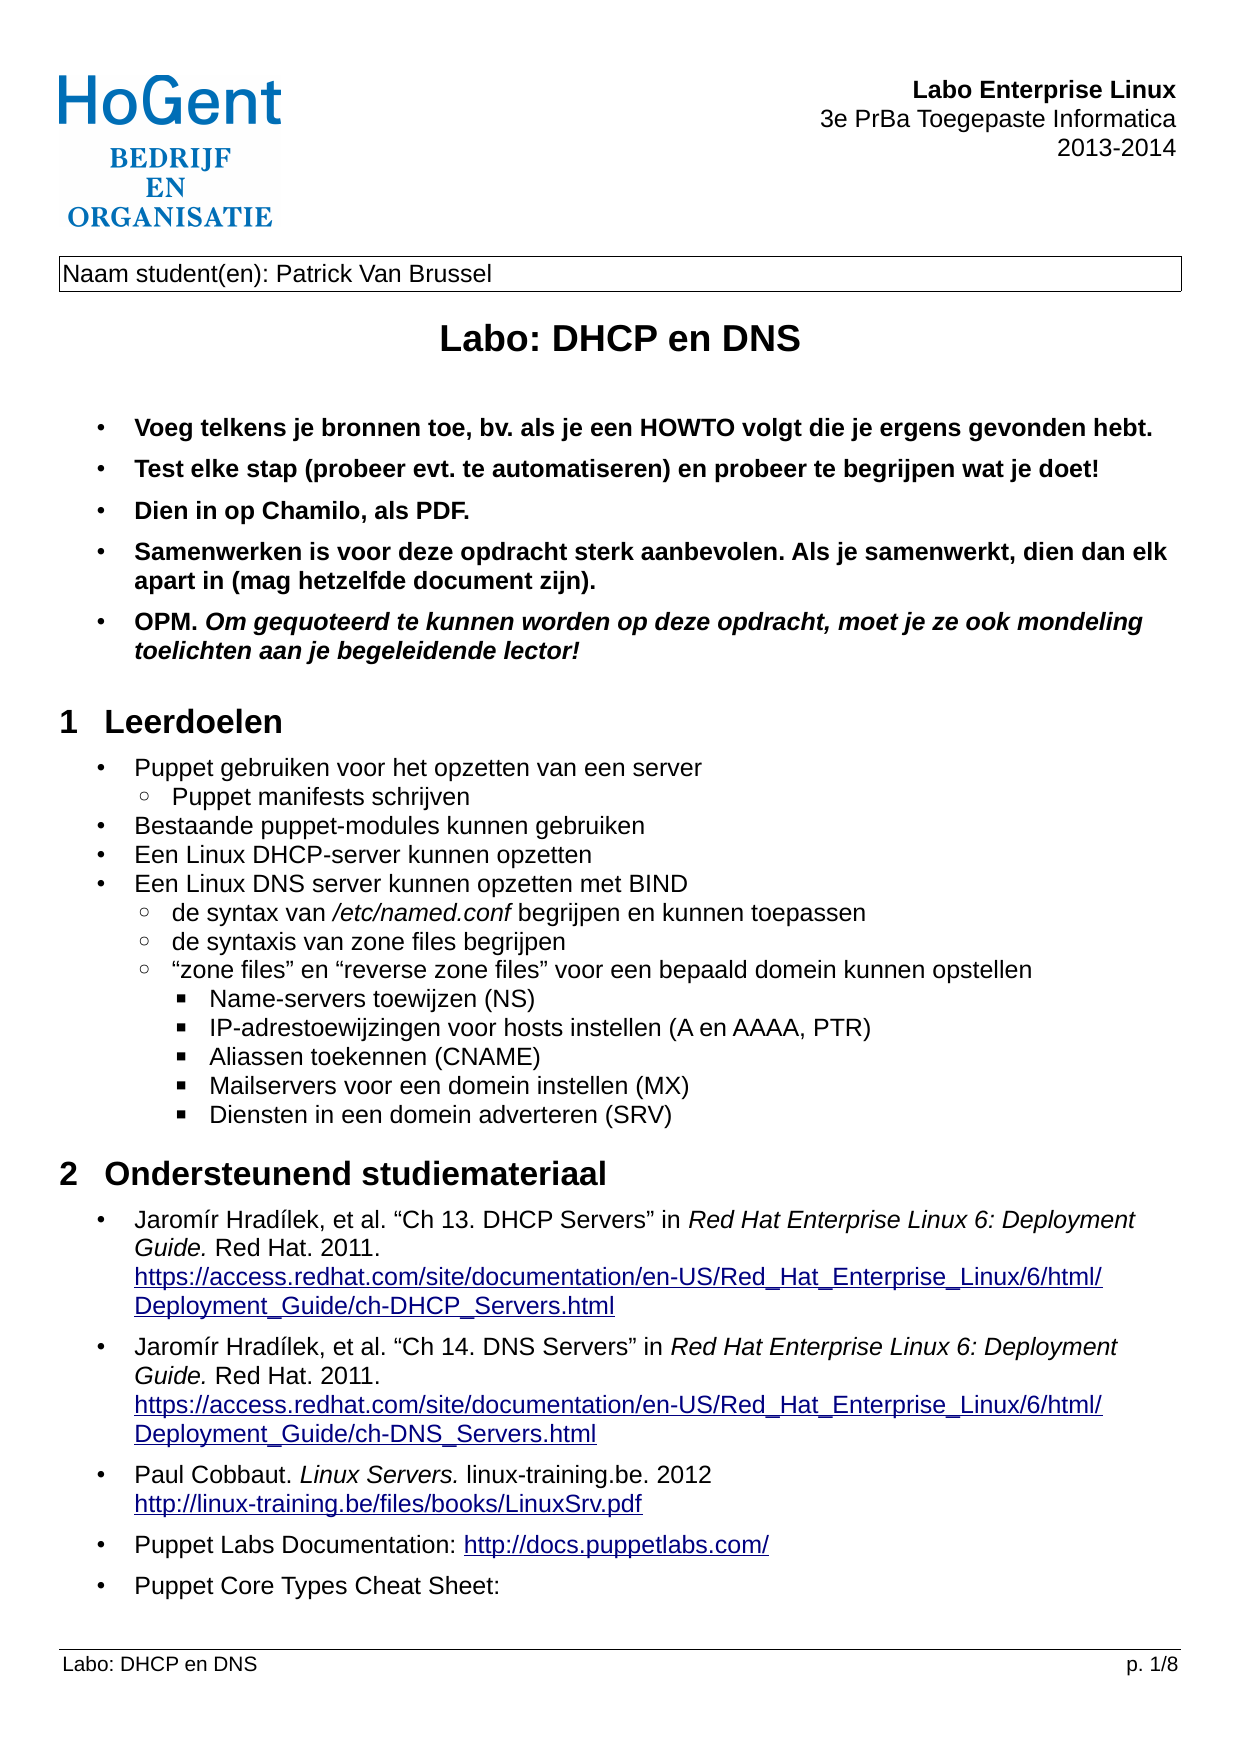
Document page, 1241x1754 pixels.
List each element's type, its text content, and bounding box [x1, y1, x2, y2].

subtitle OPM. Om gequoteerd te kunnen worden op deze opdracht, moet je ze ook mondeling toelichten aan je begeleidende lector! [97, 607, 1181, 665]
list Puppet Core Types Cheat Sheet: [97, 1571, 1181, 1600]
list Puppet Labs Documentation: http://docs.puppetlabs.com/ [97, 1530, 1181, 1559]
subtitle Test elke stap (probeer evt. te automatiseren) en probeer te begrijpen wat je doet! [97, 454, 1181, 483]
subtitle Leerdoelen [59, 702, 1181, 741]
list Mailservers voor een domein instellen (MX) [172, 1071, 1181, 1099]
list de syntax van /etc/named.conf begrijpen en kunnen toepassen [134, 898, 1181, 926]
list Jaromír Hradílek, et al. “Ch 13. DHCP Servers” in Red Hat Enterprise Linux 6: Deployment Guide. Red Hat. 2011. https://access.redhat.com/site/documentation/en-US/Red_Hat_Enterprise_Linux/6/html/Deployment_Guide/ch-DHCP_Servers.html [97, 1204, 1181, 1320]
title Labo: DHCP en DNS [59, 316, 1181, 359]
subtitle Dien in op Chamilo, als PDF. [97, 496, 1181, 524]
list Puppet gebruiken voor het opzetten van een server [97, 753, 1181, 782]
list Bestaande puppet-modules kunnen gebruiken [97, 811, 1181, 840]
subtitle Samenwerken is voor deze opdracht sterk aanbevolen. Als je samenwerkt, dien dan elk apart in (mag hetzelfde document zijn). [97, 537, 1181, 594]
list Puppet manifests schrijven [134, 782, 1181, 811]
text Naam student(en): Patrick Van Brussel [60, 257, 1181, 291]
list Aliassen toekennen (CNAME) [172, 1042, 1181, 1071]
subtitle Voeg telkens je bronnen toe, bv. als je een HOWTO volgt die je ergens gevonden hebt. [97, 413, 1181, 442]
list Een Linux DHCP-server kunnen opzetten [97, 840, 1181, 869]
picture [59, 75, 281, 227]
list IP-adrestoewijzingen voor hosts instellen (A en AAAA, PTR) [172, 1013, 1181, 1042]
list Paul Cobbaut. Linux Servers. linux-training.be. 2012 http://linux-training.be/files/books/LinuxSrv.pdf [97, 1460, 1181, 1517]
list “zone files” en “reverse zone files” voor een bepaald domein kunnen opstellen [134, 955, 1181, 984]
list Jaromír Hradílek, et al. “Ch 14. DNS Servers” in Red Hat Enterprise Linux 6: Deployment Guide. Red Hat. 2011. https://access.redhat.com/site/documentation/en-US/Red_Hat_Enterprise_Linux/6/html/Deployment_Guide/ch-DNS_Servers.html [97, 1332, 1181, 1447]
list de syntaxis van zone files begrijpen [134, 926, 1181, 955]
subtitle Ondersteunend studiemateriaal [59, 1153, 1181, 1192]
list Een Linux DNS server kunnen opzetten met BIND [97, 869, 1181, 898]
list Name-servers toewijzen (NS) [172, 984, 1181, 1013]
list Diensten in een domein adverteren (SRV) [172, 1099, 1181, 1128]
